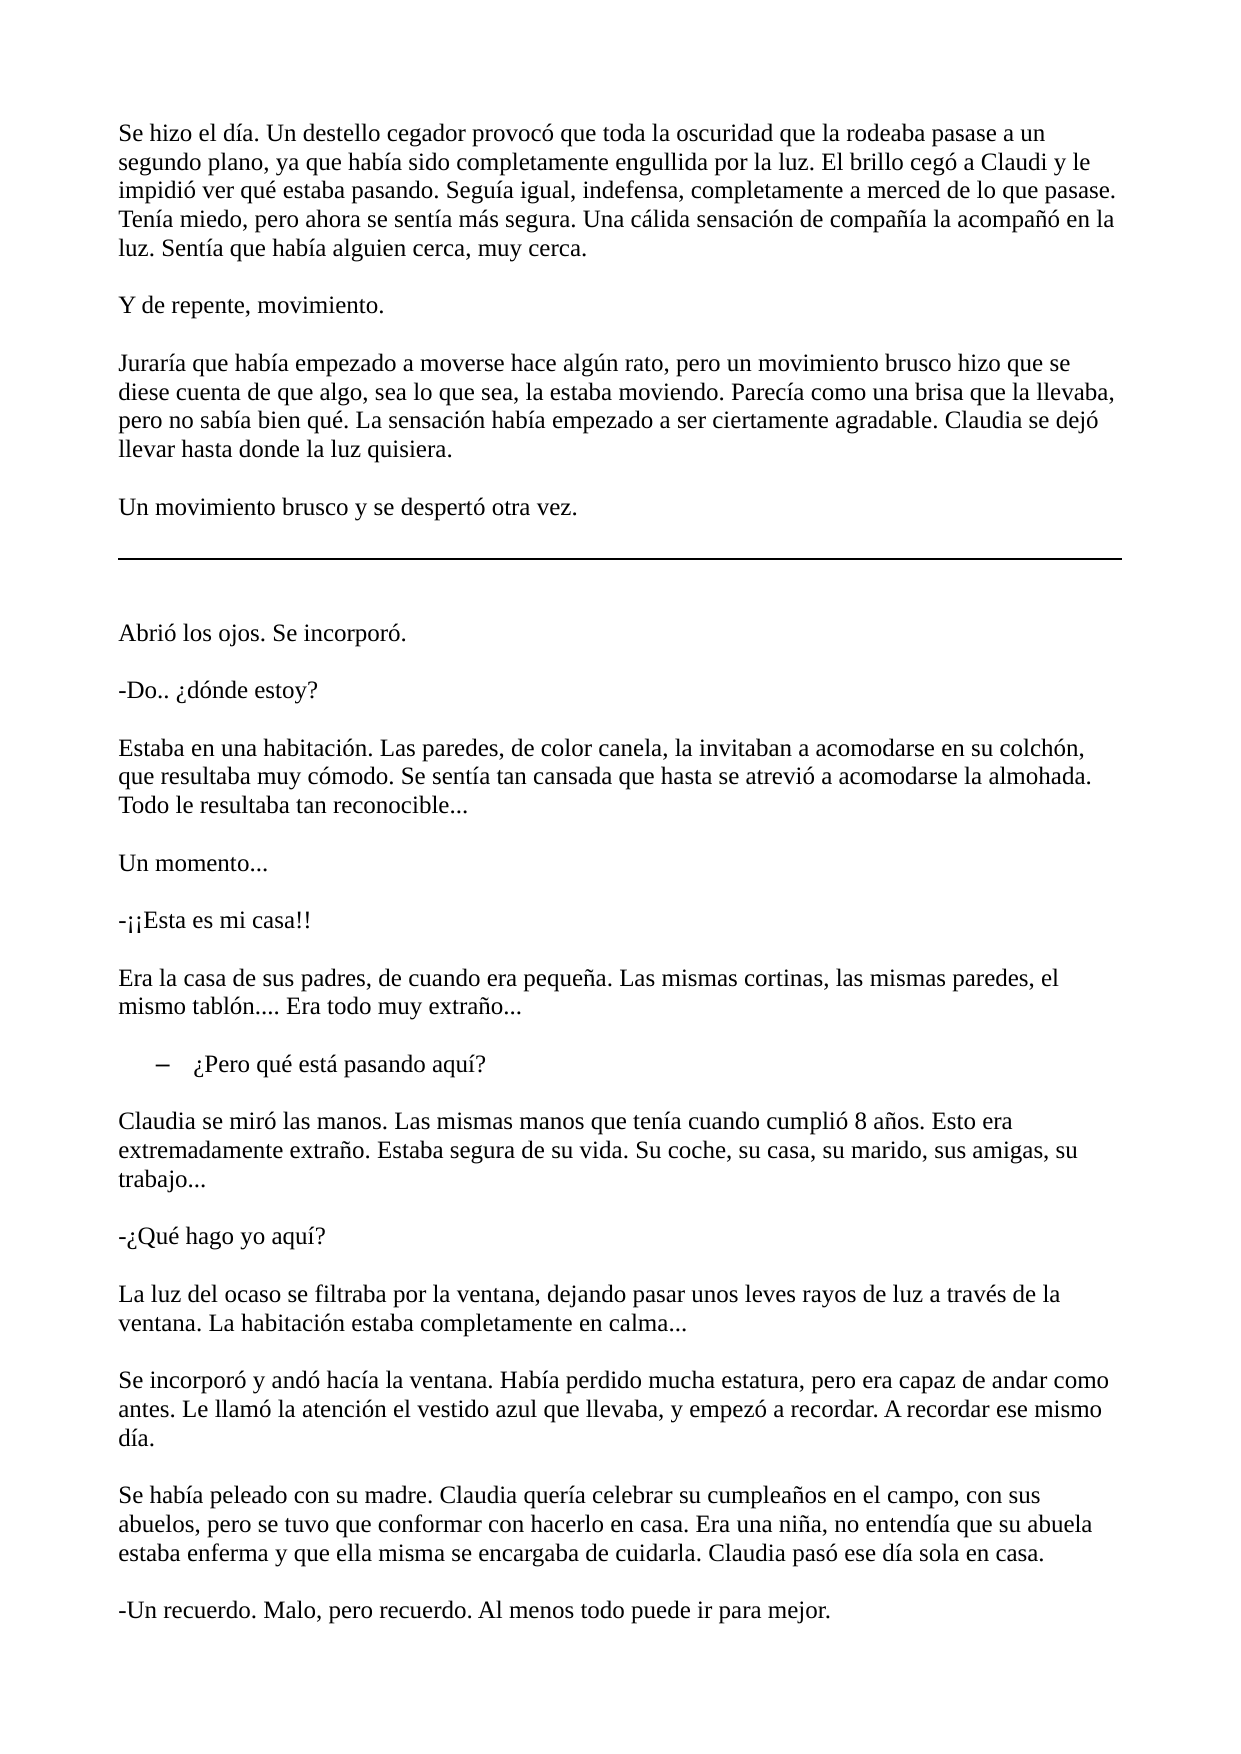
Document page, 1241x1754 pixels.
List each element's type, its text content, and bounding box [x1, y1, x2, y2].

text -¡¡Esta es mi casa!! [118, 905, 1122, 934]
text -Do.. ¿dónde estoy? [118, 675, 1122, 704]
text Y de repente, movimiento. [118, 291, 1122, 319]
text Era la casa de sus padres, de cuando era pequeña. Las mismas cortinas, las mismas paredes, el mismo tablón.... Era todo muy extraño... [118, 963, 1122, 1020]
list ¿Pero qué está pasando aquí? [156, 1049, 1122, 1078]
text Se incorporó y andó hacía la ventana. Había perdido mucha estatura, pero era capaz de andar como antes. Le llamó la atención el vestido azul que llevaba, y empezó a recordar. A recordar ese mismo día. [118, 1365, 1122, 1451]
text La luz del ocaso se filtraba por la ventana, dejando pasar unos leves rayos de luz a través de la ventana. La habitación estaba completamente en calma... [118, 1279, 1122, 1336]
text Claudia se miró las manos. Las mismas manos que tenía cuando cumplió 8 años. Esto era extremadamente extraño. Estaba segura de su vida. Su coche, su casa, su marido, sus amigas, su trabajo... [118, 1106, 1122, 1193]
text Se hizo el día. Un destello cegador provocó que toda la oscuridad que la rodeaba pasase a un segundo plano, ya que había sido completamente engullida por la luz. El brillo cegó a Claudi y le impidió ver qué estaba pasando. Seguía igual, indefensa, completamente a merced de lo que pasase. Tenía miedo, pero ahora se sentía más segura. Una cálida sensación de compañía la acompañó en la luz. Sentía que había alguien cerca, muy cerca. [118, 118, 1122, 262]
text Juraría que había empezado a moverse hace algún rato, pero un movimiento brusco hizo que se diese cuenta de que algo, sea lo que sea, la estaba moviendo. Parecía como una brisa que la llevaba, pero no sabía bien qué. La sensación había empezado a ser ciertamente agradable. Claudia se dejó llevar hasta donde la luz quisiera. [118, 348, 1122, 463]
text -¿Qué hago yo aquí? [118, 1221, 1122, 1250]
text -Un recuerdo. Malo, pero recuerdo. Al menos todo puede ir para mejor. [118, 1595, 1122, 1624]
text Estaba en una habitación. Las paredes, de color canela, la invitaban a acomodarse en su colchón, que resultaba muy cómodo. Se sentía tan cansada que hasta se atrevió a acomodarse la almohada. Todo le resultaba tan reconocible... [118, 733, 1122, 819]
text Un momento... [118, 848, 1122, 876]
text Se había peleado con su madre. Claudia quería celebrar su cumpleaños en el campo, con sus abuelos, pero se tuvo que conformar con hacerlo en casa. Era una niña, no entendía que su abuela estaba enferma y que ella misma se encargaba de cuidarla. Claudia pasó ese día sola en casa. [118, 1480, 1122, 1566]
text Abrió los ojos. Se incorporó. [118, 618, 1122, 646]
text Un movimiento brusco y se despertó otra vez. [118, 492, 1122, 521]
